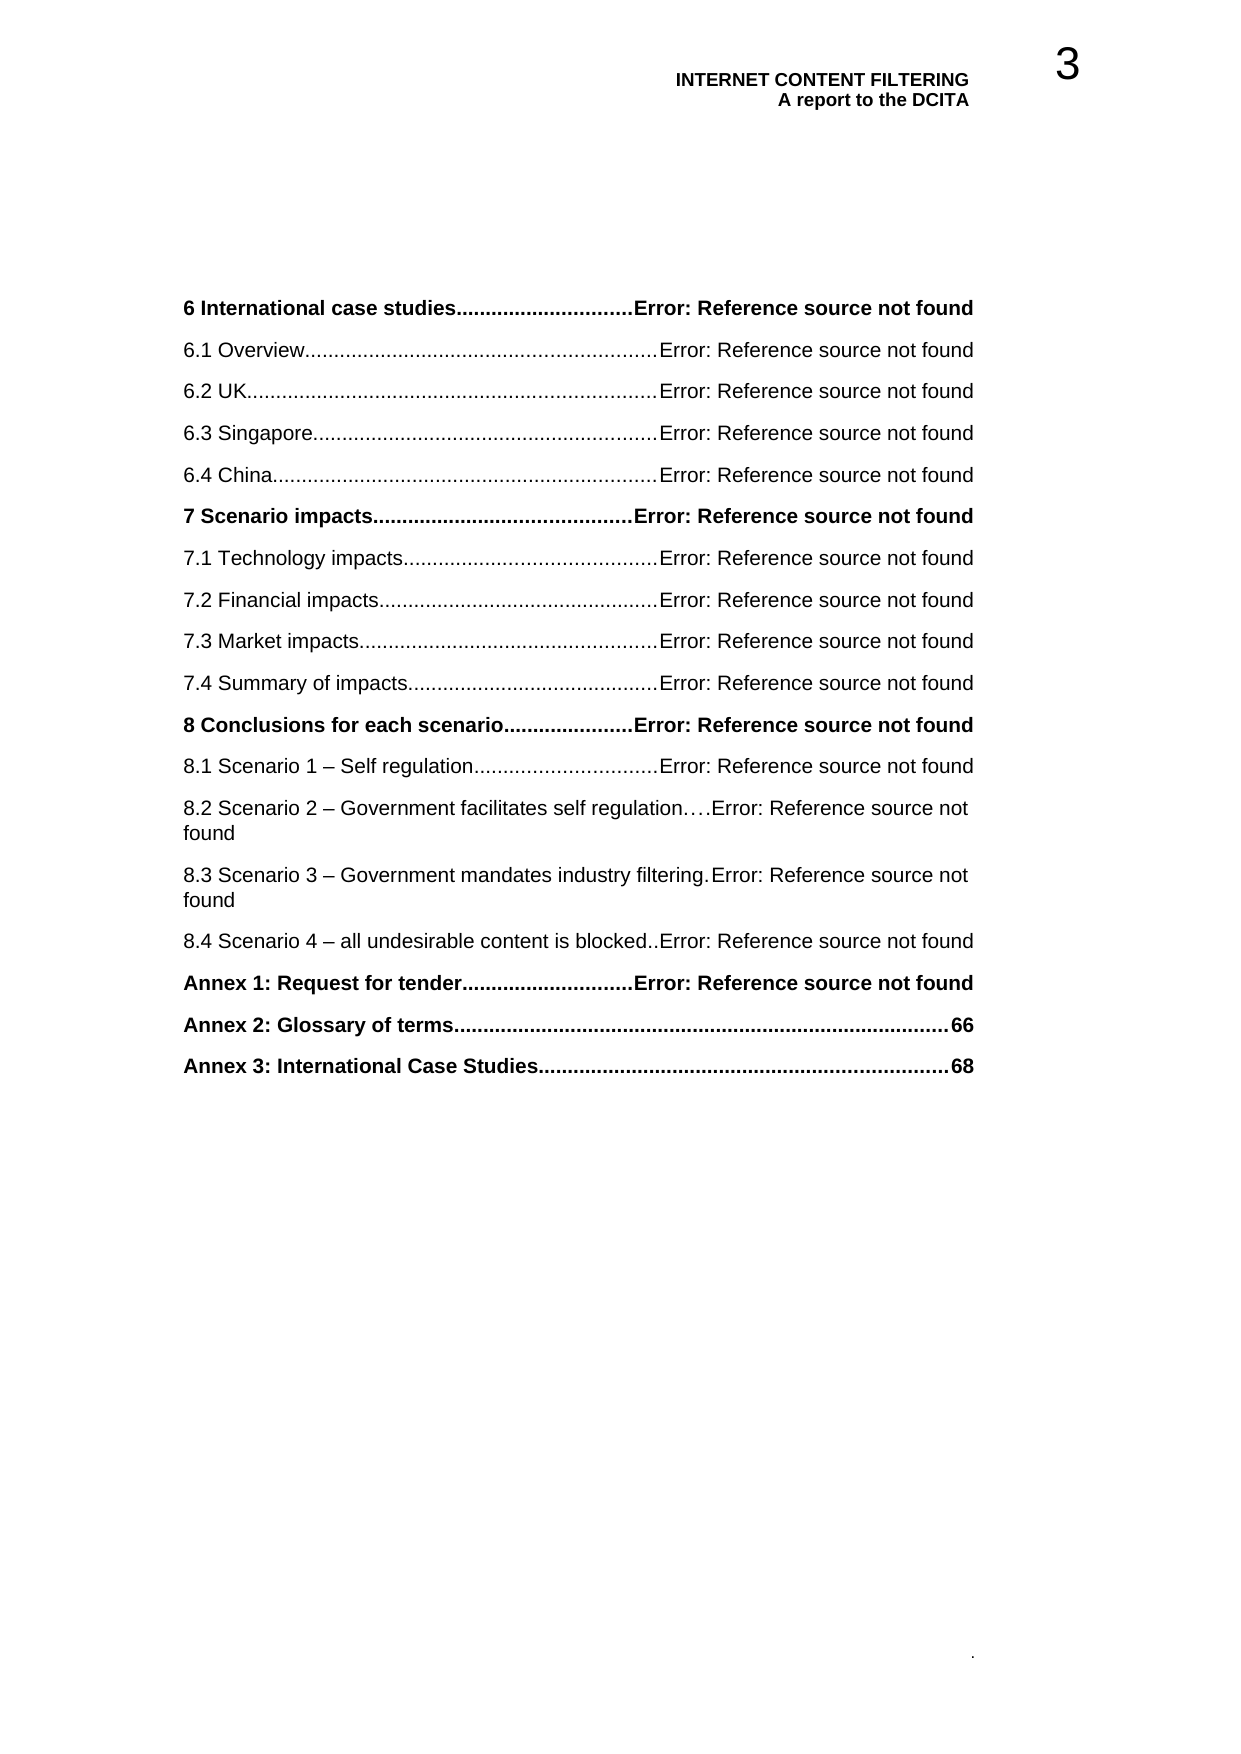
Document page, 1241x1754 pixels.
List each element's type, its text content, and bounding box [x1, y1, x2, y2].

text 8.4 Scenario 4 – all undesirable content is blocked Error: Reference source not found [183, 929, 975, 954]
text 7 Scenario impacts Error: Reference source not found [183, 504, 975, 529]
text 6 International case studies Error: Reference source not found [183, 296, 975, 321]
text 8.3 Scenario 3 – Government mandates industry filtering Error: Reference source not found [183, 862, 975, 912]
text 7.3 Market impacts Error: Reference source not found [183, 629, 975, 654]
text 6.1 Overview Error: Reference source not found [183, 337, 975, 362]
text 6.2 UK Error: Reference source not found [183, 379, 975, 404]
text 8.1 Scenario 1 – Self regulation Error: Reference source not found [183, 754, 975, 779]
text Annex 1: Request for tender Error: Reference source not found [183, 971, 975, 996]
text 6.4 China Error: Reference source not found [183, 462, 975, 487]
text 7.2 Financial impacts Error: Reference source not found [183, 587, 975, 612]
text 6.3 Singapore Error: Reference source not found [183, 421, 975, 446]
text 8 Conclusions for each scenario Error: Reference source not found [183, 712, 975, 737]
text 7.4 Summary of impacts Error: Reference source not found [183, 671, 975, 696]
text Annex 3: International Case Studies 69 [183, 1054, 975, 1079]
text Annex 2: Glossary of terms 67 [183, 1012, 975, 1037]
text 8.2 Scenario 2 – Government facilitates self regulation Error: Reference source not found [183, 796, 975, 846]
text 7.1 Technology impacts Error: Reference source not found [183, 546, 975, 571]
